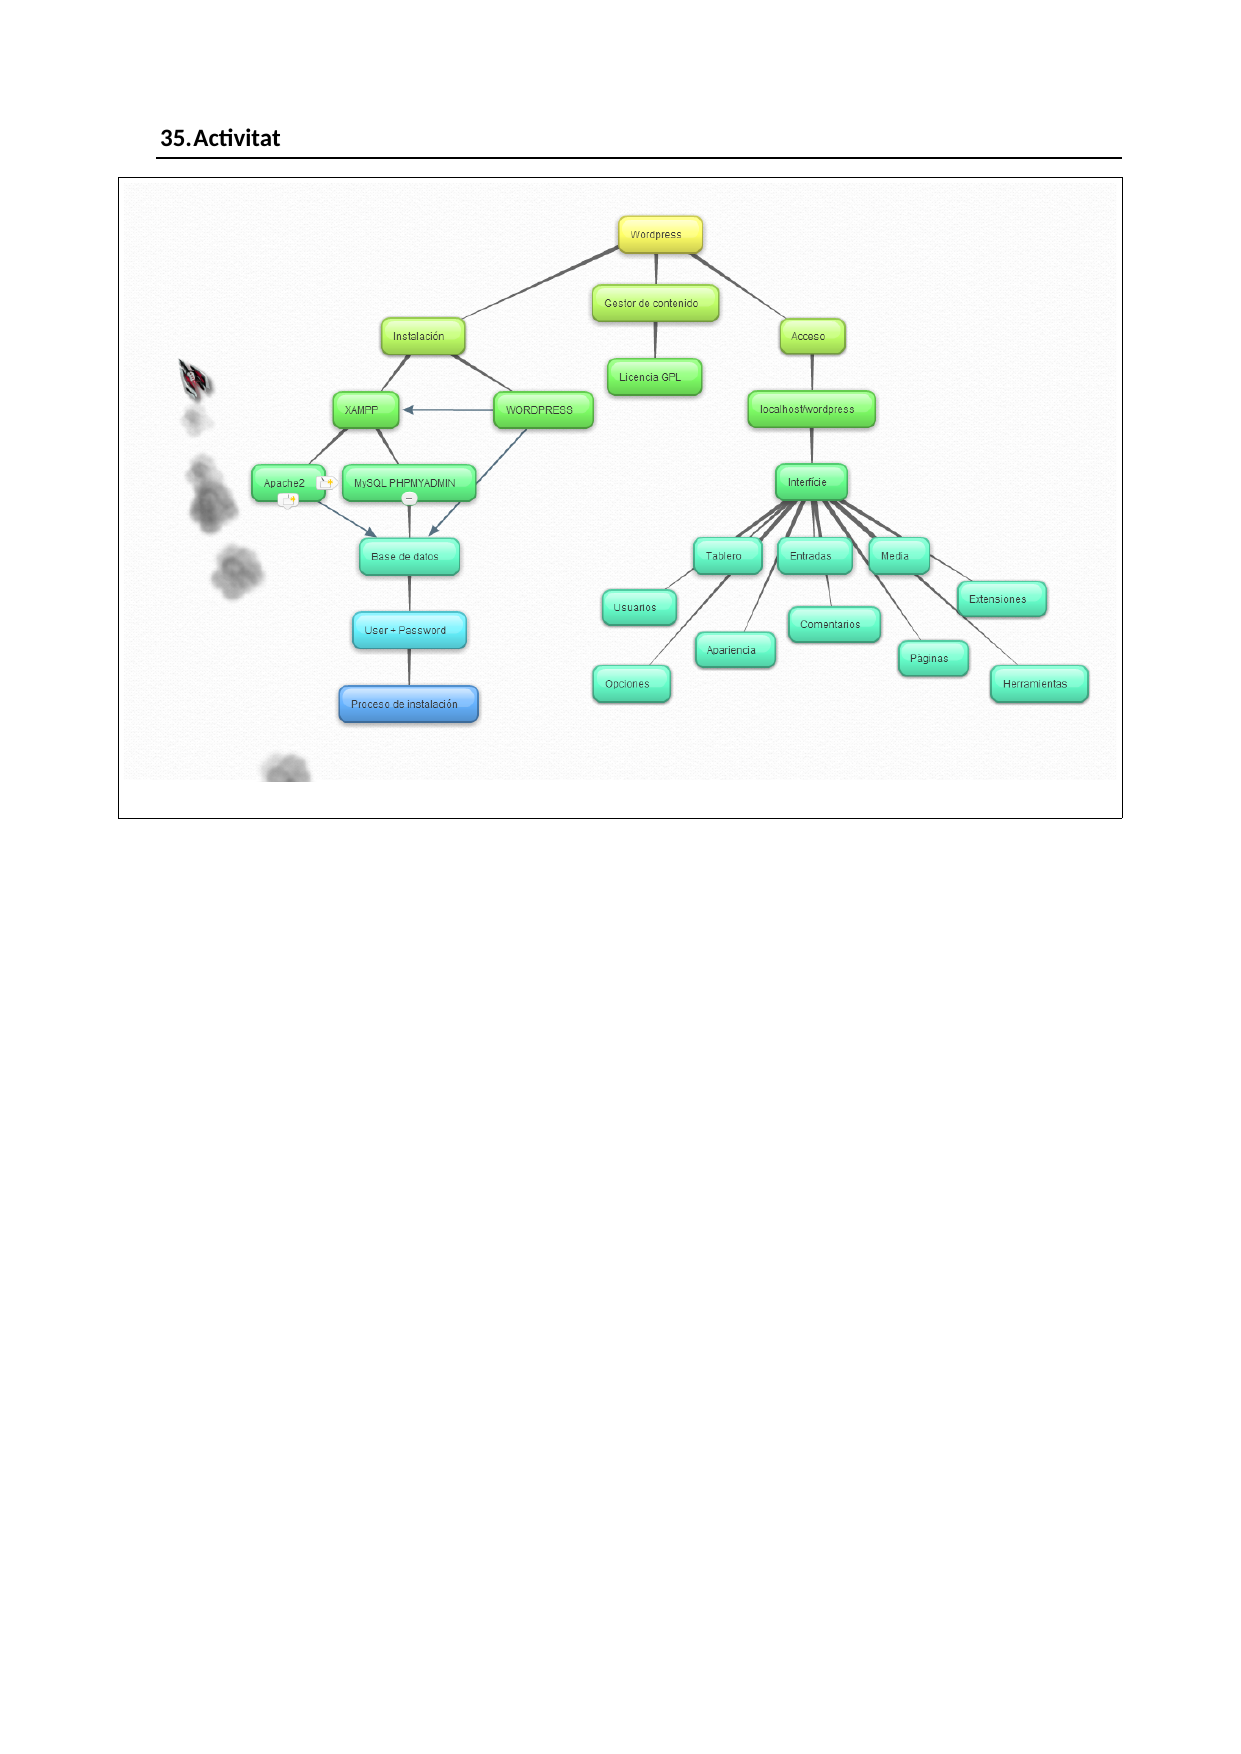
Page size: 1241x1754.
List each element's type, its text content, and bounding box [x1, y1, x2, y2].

table_header [119, 178, 1122, 818]
list Activitat [156, 118, 1122, 157]
picture [123, 183, 1117, 782]
